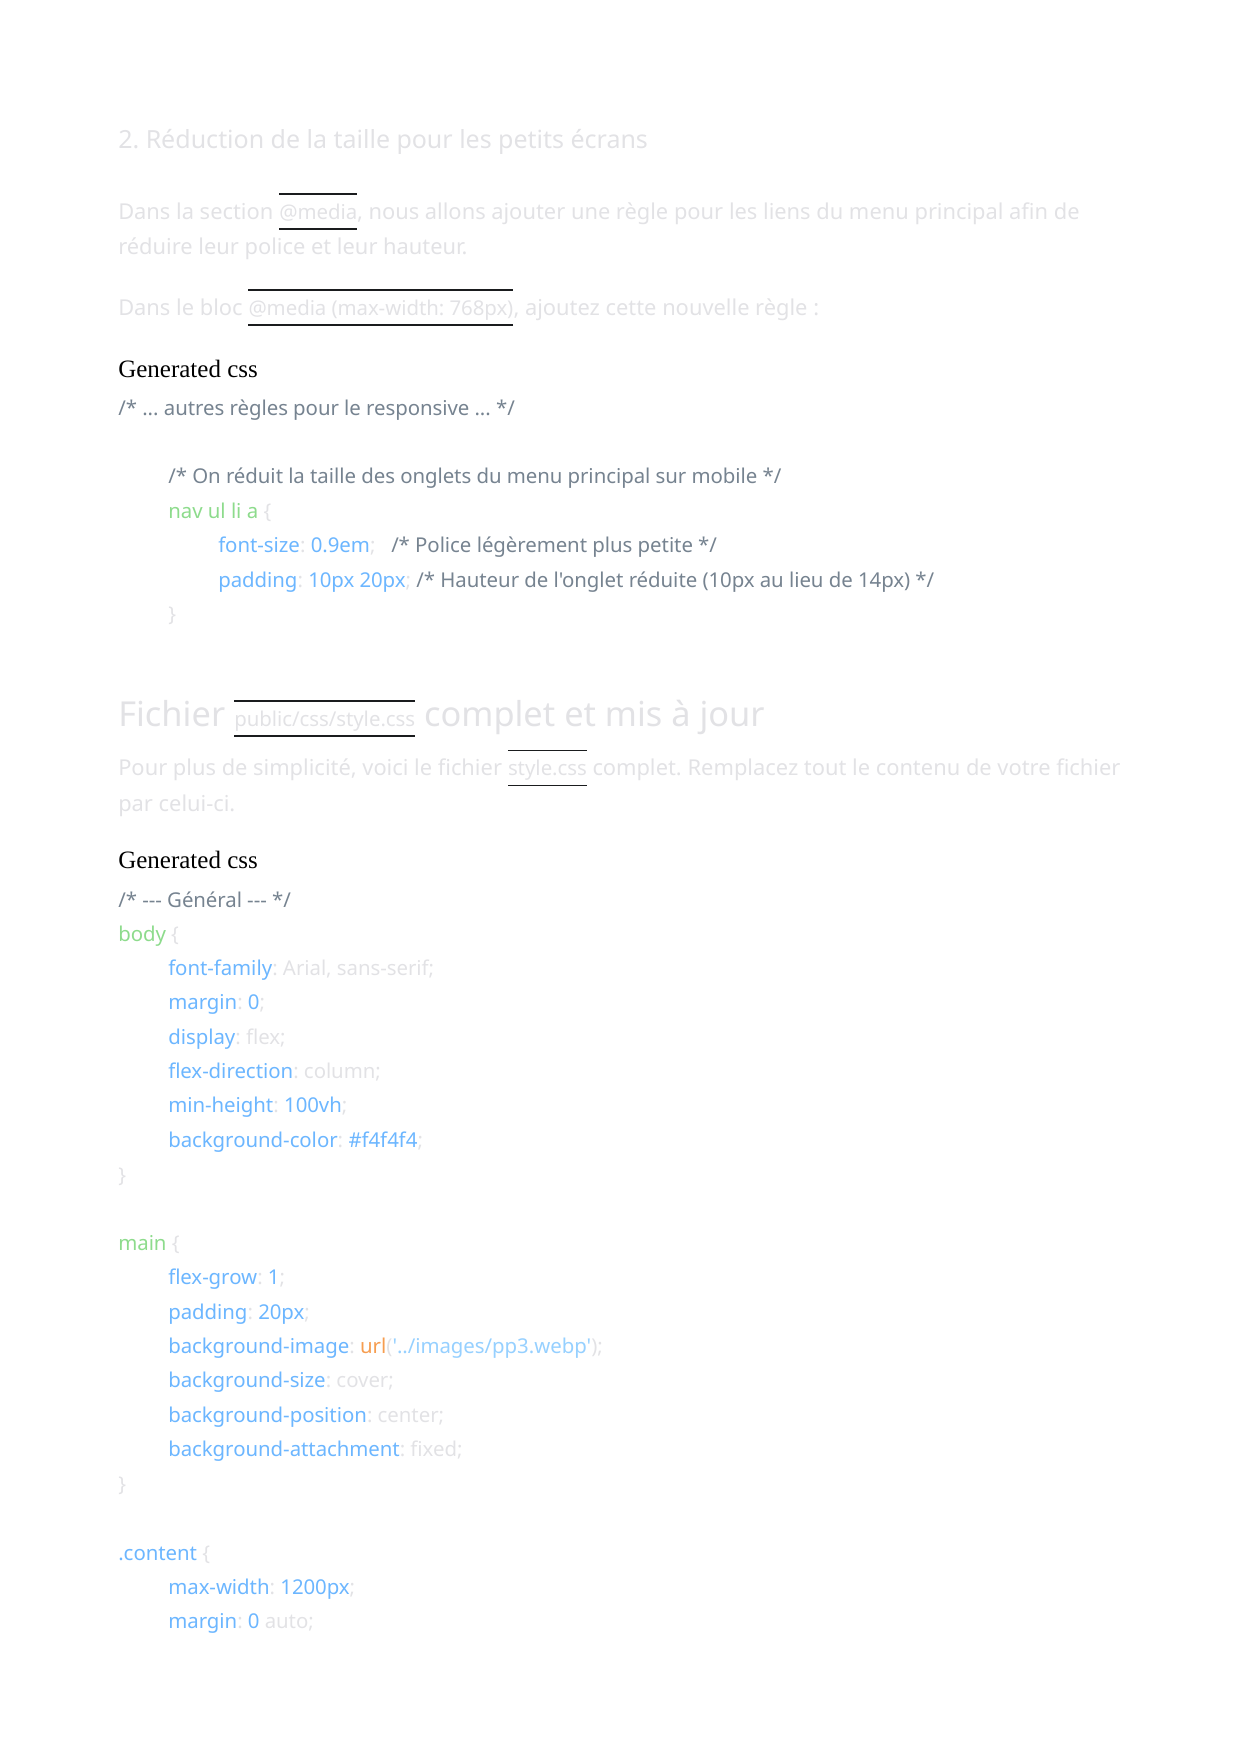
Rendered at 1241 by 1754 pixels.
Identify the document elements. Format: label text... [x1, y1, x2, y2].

text display: flex; [118, 1016, 1122, 1050]
subtitle 2. Réduction de la taille pour les petits écrans [118, 118, 1122, 156]
text } [118, 593, 1122, 628]
text /* --- Général --- */ [118, 878, 1122, 913]
text flex-direction: column; [118, 1050, 1122, 1085]
text padding: 10px 20px; /* Hauteur de l'onglet réduite (10px au lieu de 14px) */ [118, 559, 1122, 593]
text flex-grow: 1; [118, 1257, 1122, 1291]
text background-attachment: fixed; [118, 1428, 1122, 1463]
text background-position: center; [118, 1394, 1122, 1428]
text max-width: 1200px; [118, 1566, 1122, 1600]
text margin: 0; [118, 982, 1122, 1016]
text background-image: url('../images/pp3.webp'); [118, 1325, 1122, 1360]
text margin: 0 auto; [118, 1600, 1122, 1635]
text Dans le bloc @media (max-width: 768px), ajoutez cette nouvelle règle : [118, 289, 1122, 326]
text nav ul li a { [118, 490, 1122, 524]
text Pour plus de simplicité, voici le fichier style.css complet. Remplacez tout le contenu de votre fichier par celui-ci. [118, 749, 1122, 817]
text Generated css [118, 846, 1122, 874]
text Generated css [118, 354, 1122, 383]
text main { [118, 1222, 1122, 1257]
text Dans la section @media, nous allons ajouter une règle pour les liens du menu principal afin de réduire leur police et leur hauteur. [118, 193, 1122, 261]
text body { [118, 913, 1122, 947]
text .content { [118, 1532, 1122, 1566]
text min-height: 100vh; [118, 1085, 1122, 1119]
text /* On réduit la taille des onglets du menu principal sur mobile */ [118, 456, 1122, 490]
text } [118, 1153, 1122, 1188]
text font-family: Arial, sans-serif; [118, 947, 1122, 982]
text font-size: 0.9em; /* Police légèrement plus petite */ [118, 524, 1122, 559]
text } [118, 1463, 1122, 1497]
subtitle Fichier public/css/style.css complet et mis à jour [118, 690, 1122, 737]
text background-size: cover; [118, 1360, 1122, 1394]
text /* ... autres règles pour le responsive ... */ [118, 387, 1122, 421]
text background-color: #f4f4f4; [118, 1119, 1122, 1153]
text padding: 20px; [118, 1291, 1122, 1325]
